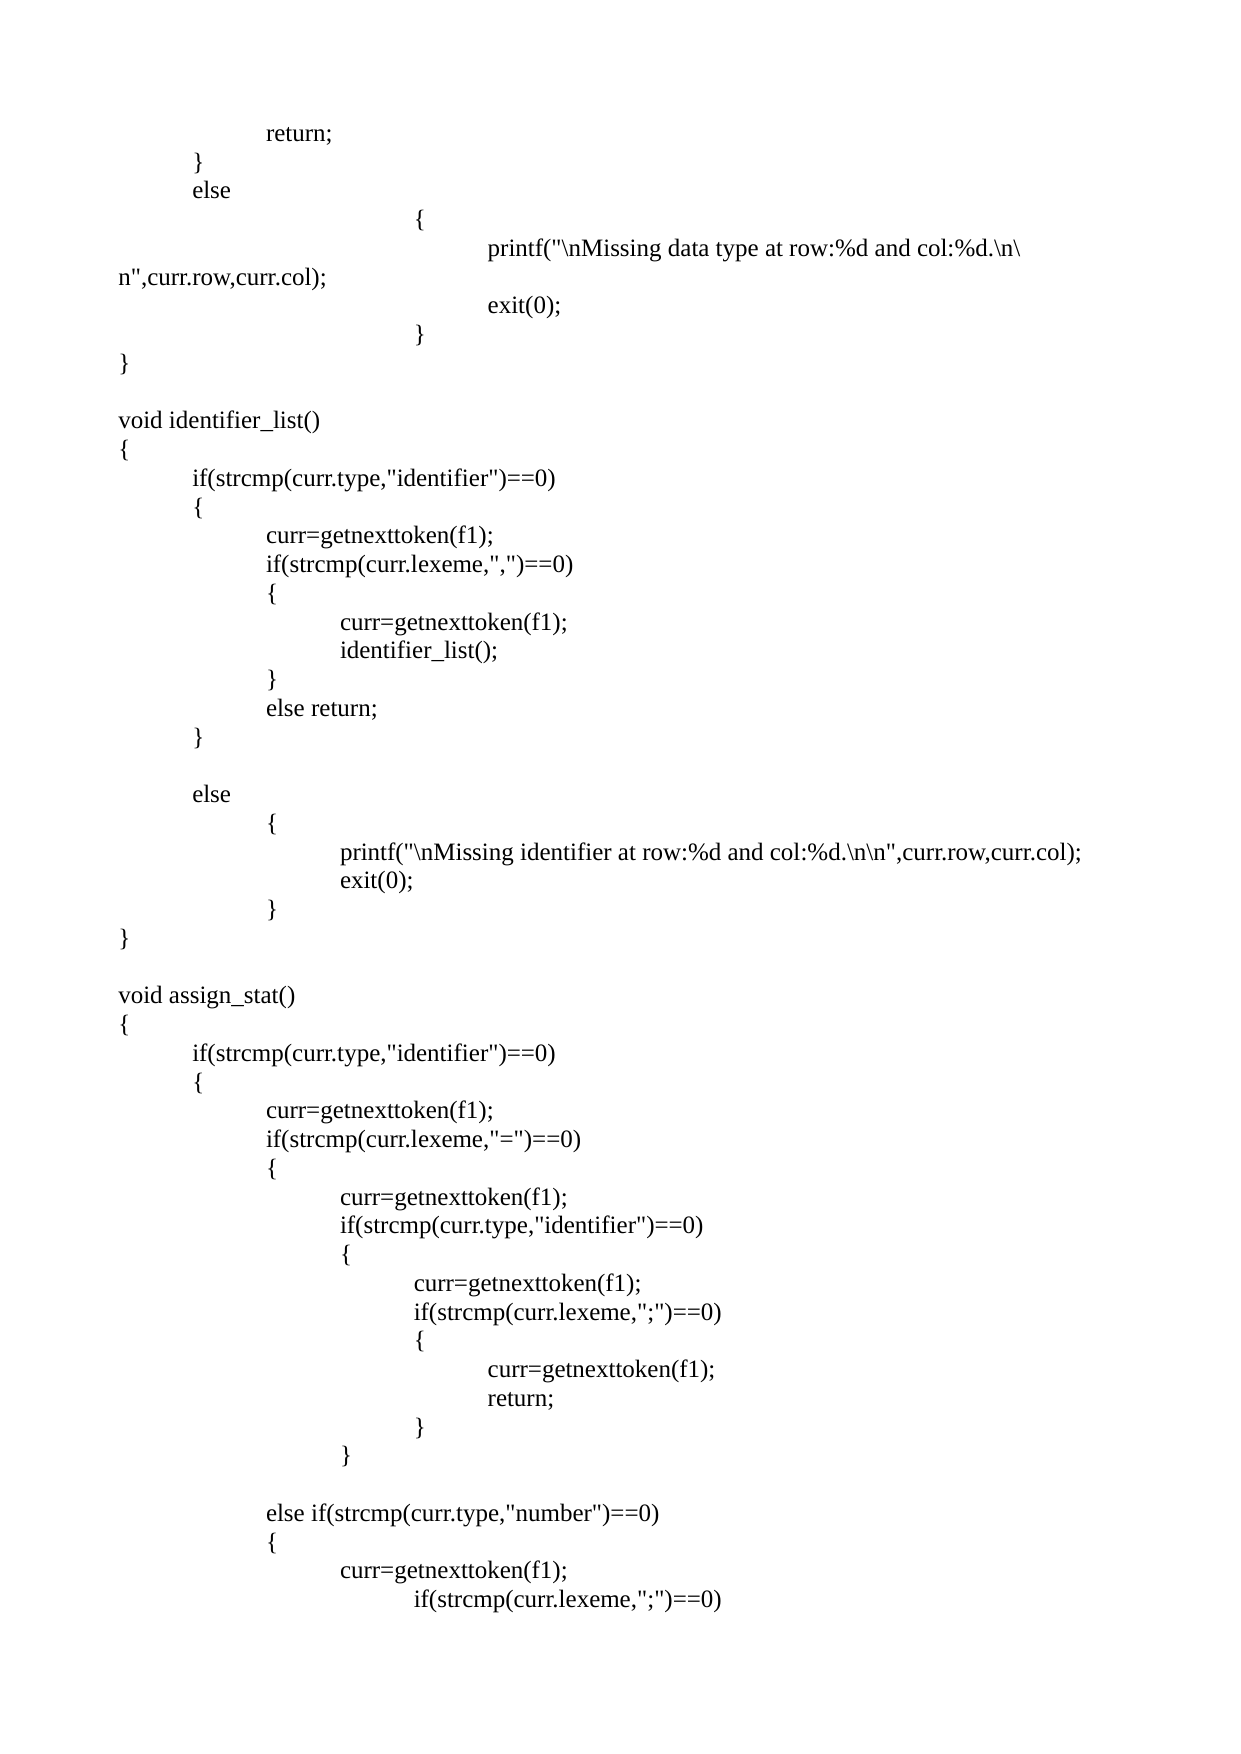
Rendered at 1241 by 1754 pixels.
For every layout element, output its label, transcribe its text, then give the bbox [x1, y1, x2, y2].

text else if(strcmp(curr.type,"number")==0) [118, 1498, 1122, 1527]
text { [118, 1527, 1122, 1556]
text printf("\nMissing data type at row:%d and col:%d.\n\n",curr.row,curr.col); [118, 233, 1122, 291]
text } [118, 894, 1122, 923]
text identifier_list(); [118, 636, 1122, 664]
text { [118, 492, 1122, 521]
text { [118, 808, 1122, 837]
text if(strcmp(curr.lexeme,",")==0) [118, 549, 1122, 578]
text curr=getnexttoken(f1); [118, 1182, 1122, 1211]
text { [118, 204, 1122, 233]
text { [118, 1153, 1122, 1182]
text } [118, 348, 1122, 377]
text curr=getnexttoken(f1); [118, 1556, 1122, 1584]
text { [118, 578, 1122, 607]
text curr=getnexttoken(f1); [118, 1096, 1122, 1124]
text if(strcmp(curr.type,"identifier")==0) [118, 1038, 1122, 1067]
text if(strcmp(curr.lexeme,";")==0) [118, 1297, 1122, 1326]
text curr=getnexttoken(f1); [118, 607, 1122, 636]
text return; [118, 118, 1122, 147]
text if(strcmp(curr.lexeme,"=")==0) [118, 1124, 1122, 1153]
text { [118, 1009, 1122, 1038]
text } [118, 147, 1122, 176]
text { [118, 1067, 1122, 1096]
text { [118, 1326, 1122, 1354]
text } [118, 923, 1122, 952]
text { [118, 1239, 1122, 1268]
text printf("\nMissing identifier at row:%d and col:%d.\n\n",curr.row,curr.col); [118, 837, 1122, 866]
text } [118, 1412, 1122, 1441]
text exit(0); [118, 866, 1122, 894]
text curr=getnexttoken(f1); [118, 1268, 1122, 1297]
text { [118, 434, 1122, 463]
text } [118, 664, 1122, 693]
text else return; [118, 693, 1122, 722]
text exit(0); [118, 291, 1122, 319]
text } [118, 319, 1122, 348]
text } [118, 1441, 1122, 1469]
text else [118, 779, 1122, 808]
text return; [118, 1383, 1122, 1412]
text if(strcmp(curr.type,"identifier")==0) [118, 463, 1122, 492]
text curr=getnexttoken(f1); [118, 1354, 1122, 1383]
text void identifier_list() [118, 406, 1122, 434]
text } [118, 722, 1122, 751]
text curr=getnexttoken(f1); [118, 521, 1122, 549]
text void assign_stat() [118, 981, 1122, 1009]
text else [118, 176, 1122, 204]
text if(strcmp(curr.type,"identifier")==0) [118, 1211, 1122, 1239]
text if(strcmp(curr.lexeme,";")==0) [118, 1584, 1122, 1613]
